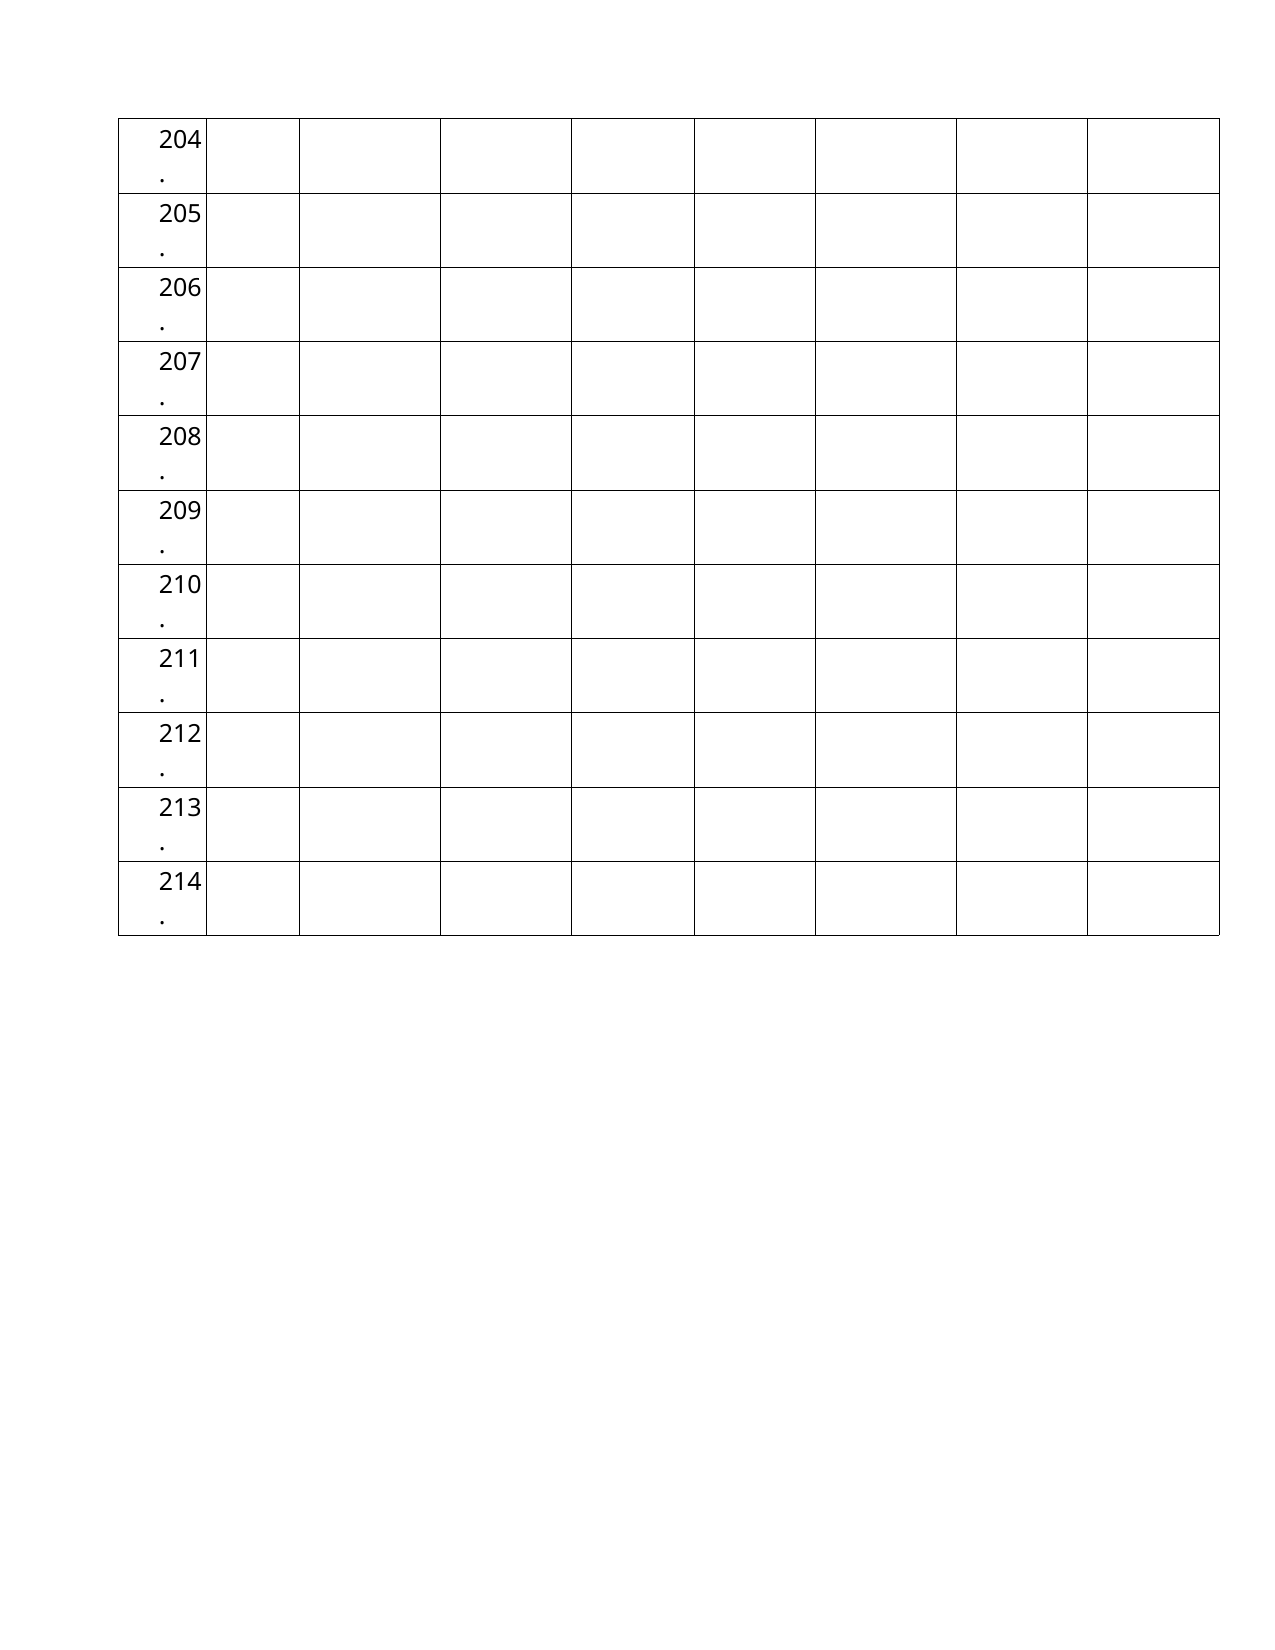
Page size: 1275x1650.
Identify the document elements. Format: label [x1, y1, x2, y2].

table_cell [441, 713, 571, 787]
table_cell [119, 862, 206, 935]
table_cell [695, 491, 815, 564]
table_cell [300, 119, 440, 192]
table_cell [300, 862, 440, 935]
table_cell [572, 862, 694, 935]
table_cell [816, 713, 956, 787]
table_cell [816, 491, 956, 564]
table_cell [957, 788, 1087, 861]
table_cell [957, 491, 1087, 564]
table_cell [957, 416, 1087, 489]
table_cell [207, 194, 299, 267]
table_cell [695, 268, 815, 341]
table_cell [695, 565, 815, 638]
table_cell [119, 416, 206, 489]
table_cell [441, 788, 571, 861]
table_cell [441, 565, 571, 638]
table_cell [119, 713, 206, 787]
table_cell [207, 788, 299, 861]
table_cell [816, 119, 956, 192]
table_cell [572, 713, 694, 787]
table_cell [1088, 119, 1219, 192]
table_cell [119, 194, 206, 267]
table_cell [816, 416, 956, 489]
table_cell [441, 862, 571, 935]
table_cell [957, 639, 1087, 712]
table_cell [300, 788, 440, 861]
table_cell [119, 639, 206, 712]
table_cell [1088, 565, 1219, 638]
table_cell [957, 565, 1087, 638]
table_cell [695, 194, 815, 267]
table_cell [300, 491, 440, 564]
table_cell [695, 862, 815, 935]
table_cell [816, 788, 956, 861]
table_cell [1088, 788, 1219, 861]
table_cell [441, 119, 571, 192]
table_cell [1088, 639, 1219, 712]
table_cell [1088, 491, 1219, 564]
table_cell [300, 713, 440, 787]
table_cell [300, 565, 440, 638]
table_cell [572, 416, 694, 489]
table_cell [1088, 342, 1219, 415]
table_cell [207, 639, 299, 712]
table_cell [695, 788, 815, 861]
table_cell [572, 491, 694, 564]
table_cell [207, 565, 299, 638]
table_cell [441, 268, 571, 341]
table_cell [207, 416, 299, 489]
table_cell [695, 416, 815, 489]
table_cell [300, 639, 440, 712]
table_cell [441, 194, 571, 267]
table_cell [816, 862, 956, 935]
table_cell [572, 639, 694, 712]
table_cell [957, 268, 1087, 341]
table_cell [1088, 416, 1219, 489]
table_cell [572, 788, 694, 861]
table_cell [1088, 862, 1219, 935]
table_cell [572, 565, 694, 638]
table_cell [300, 342, 440, 415]
table_cell [957, 342, 1087, 415]
table_cell [119, 788, 206, 861]
table_cell [207, 713, 299, 787]
table_cell [816, 342, 956, 415]
table_cell [695, 639, 815, 712]
table_cell [119, 119, 206, 192]
table_cell [207, 862, 299, 935]
table_cell [300, 416, 440, 489]
table_cell [207, 491, 299, 564]
table_cell [572, 268, 694, 341]
table_cell [816, 639, 956, 712]
table_cell [441, 639, 571, 712]
table_cell [441, 342, 571, 415]
table_cell [1088, 268, 1219, 341]
table_cell [572, 119, 694, 192]
table_cell [695, 119, 815, 192]
table_cell [1088, 194, 1219, 267]
table_cell [957, 862, 1087, 935]
table_cell [207, 268, 299, 341]
table_cell [957, 119, 1087, 192]
table_cell [816, 268, 956, 341]
table_cell [207, 119, 299, 192]
table_cell [119, 565, 206, 638]
table_cell [441, 416, 571, 489]
table_cell [119, 268, 206, 341]
table_cell [300, 194, 440, 267]
table_cell [572, 194, 694, 267]
table_cell [300, 268, 440, 341]
table_cell [441, 491, 571, 564]
table_cell [1088, 713, 1219, 787]
table_cell [816, 194, 956, 267]
table_cell [695, 342, 815, 415]
table_cell [695, 713, 815, 787]
table_cell [816, 565, 956, 638]
table_cell [119, 342, 206, 415]
table_cell [207, 342, 299, 415]
table_cell [957, 194, 1087, 267]
table_cell [572, 342, 694, 415]
table_cell [119, 491, 206, 564]
table_cell [957, 713, 1087, 787]
